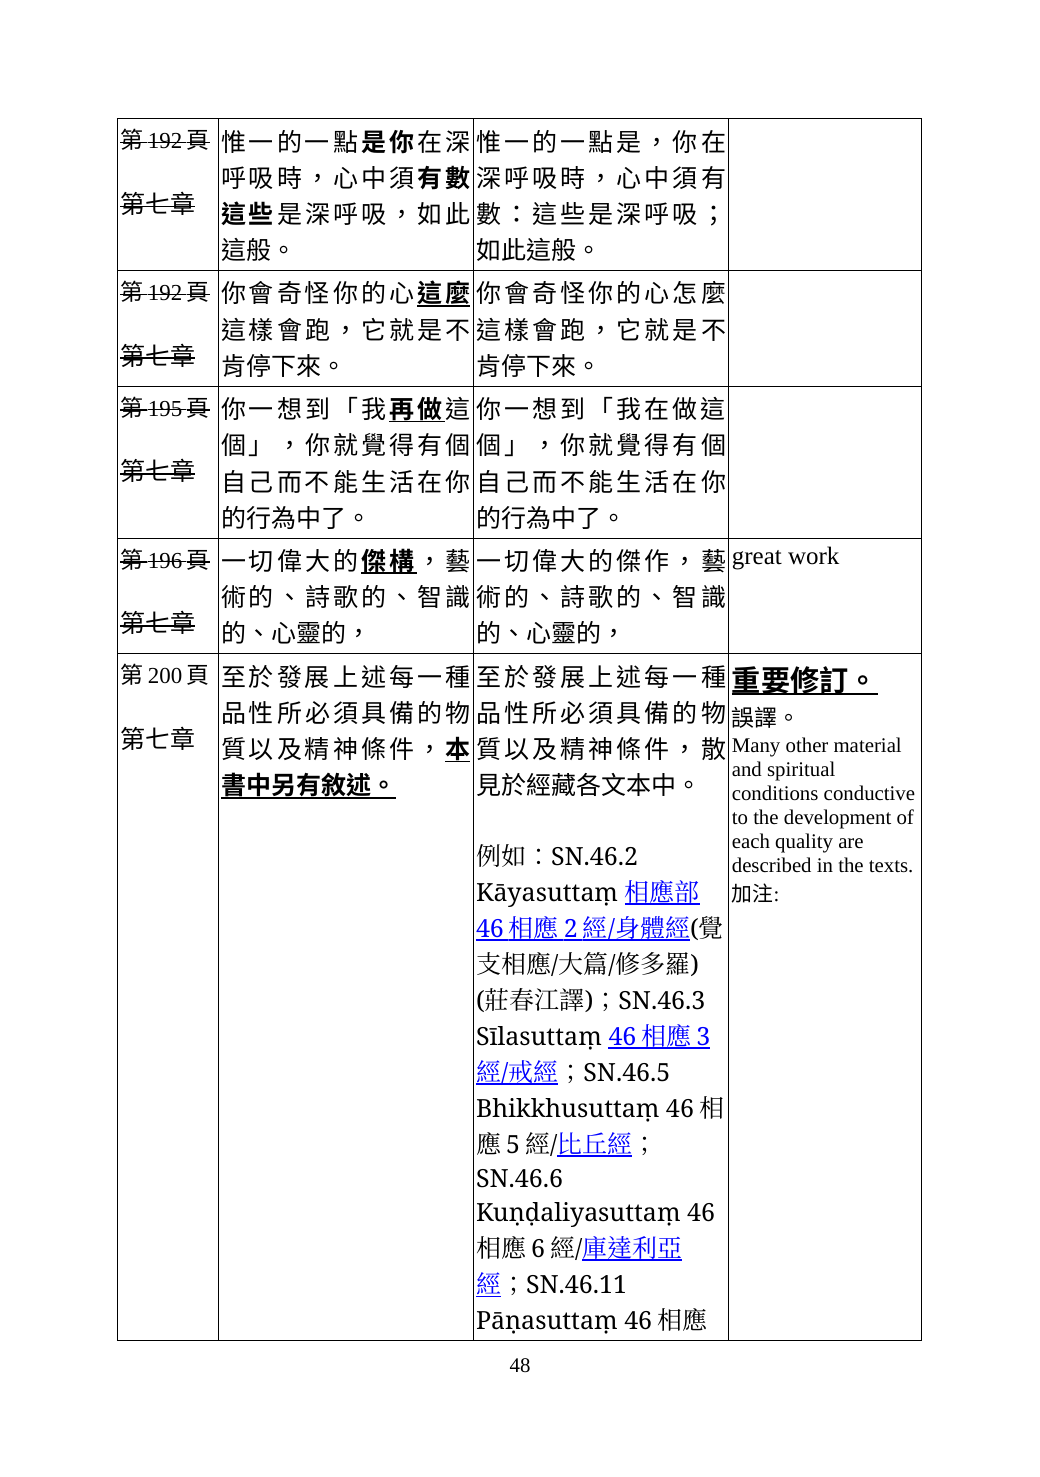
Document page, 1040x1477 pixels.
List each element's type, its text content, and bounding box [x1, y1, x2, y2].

table_cell 第196頁 第七章 [118, 539, 218, 653]
table_cell 至於發展上述每一種品性所必須具備的物質以及精神條件，本書中另有敘述。 [219, 654, 473, 1340]
table_cell 第195頁 第七章 [118, 387, 218, 537]
table_cell 你一想到「我再做這個」，你就覺得有個自己而不能生活在你的行為中了。 [219, 387, 473, 537]
table_cell 惟一的一點是你在深呼吸時，心中須有數這些是深呼吸，如此這般。 [219, 119, 473, 270]
table_cell 第192頁 第七章 [118, 271, 218, 386]
table_cell 你會奇怪你的心這麼這樣會跑，它就是不肯停下來。 [219, 271, 473, 386]
table_cell 重要修訂。 誤譯。 Many other material and spiritual conditions conductive to the development of each quality are described in the texts. 加注: [729, 654, 921, 1340]
table_cell 你會奇怪你的心怎麼這樣會跑，它就是不肯停下來。 [474, 271, 728, 386]
table_cell [729, 271, 921, 386]
table_cell 一切偉大的傑作，藝術的、詩歌的、智識的、心靈的， [474, 539, 728, 653]
table_cell 一切偉大的傑構，藝術的、詩歌的、智識的、心靈的， [219, 539, 473, 653]
table_cell 第192頁 第七章 [118, 119, 218, 270]
table_cell 第200頁 第七章 [118, 654, 218, 1340]
table_cell [729, 387, 921, 537]
table_cell 惟一的一點是，你在深呼吸時，心中須有數：這些是深呼吸；如此這般。 [474, 119, 728, 270]
table_cell 你一想到「我在做這個」，你就覺得有個自己而不能生活在你的行為中了。 [474, 387, 728, 537]
table_cell 至於發展上述每一種品性所必須具備的物質以及精神條件，散見於經藏各文本中。 例如：SN.46.2 Kāyasuttaṃ 相應部46相應2經/身體經(覺支相應/大篇/修多羅)(莊春江譯)；SN.46.3 Sīlasuttaṃ 46相應3經/戒經；SN.46.5 Bhikkhusuttaṃ 46相應5經/比丘經；SN.46.6 Kuṇḍaliyasuttaṃ 46相應6經/庫達利亞經；SN.46.11 Pāṇasuttaṃ 46相應 [474, 654, 728, 1340]
table_cell [729, 119, 921, 270]
table_cell great work [729, 539, 921, 653]
